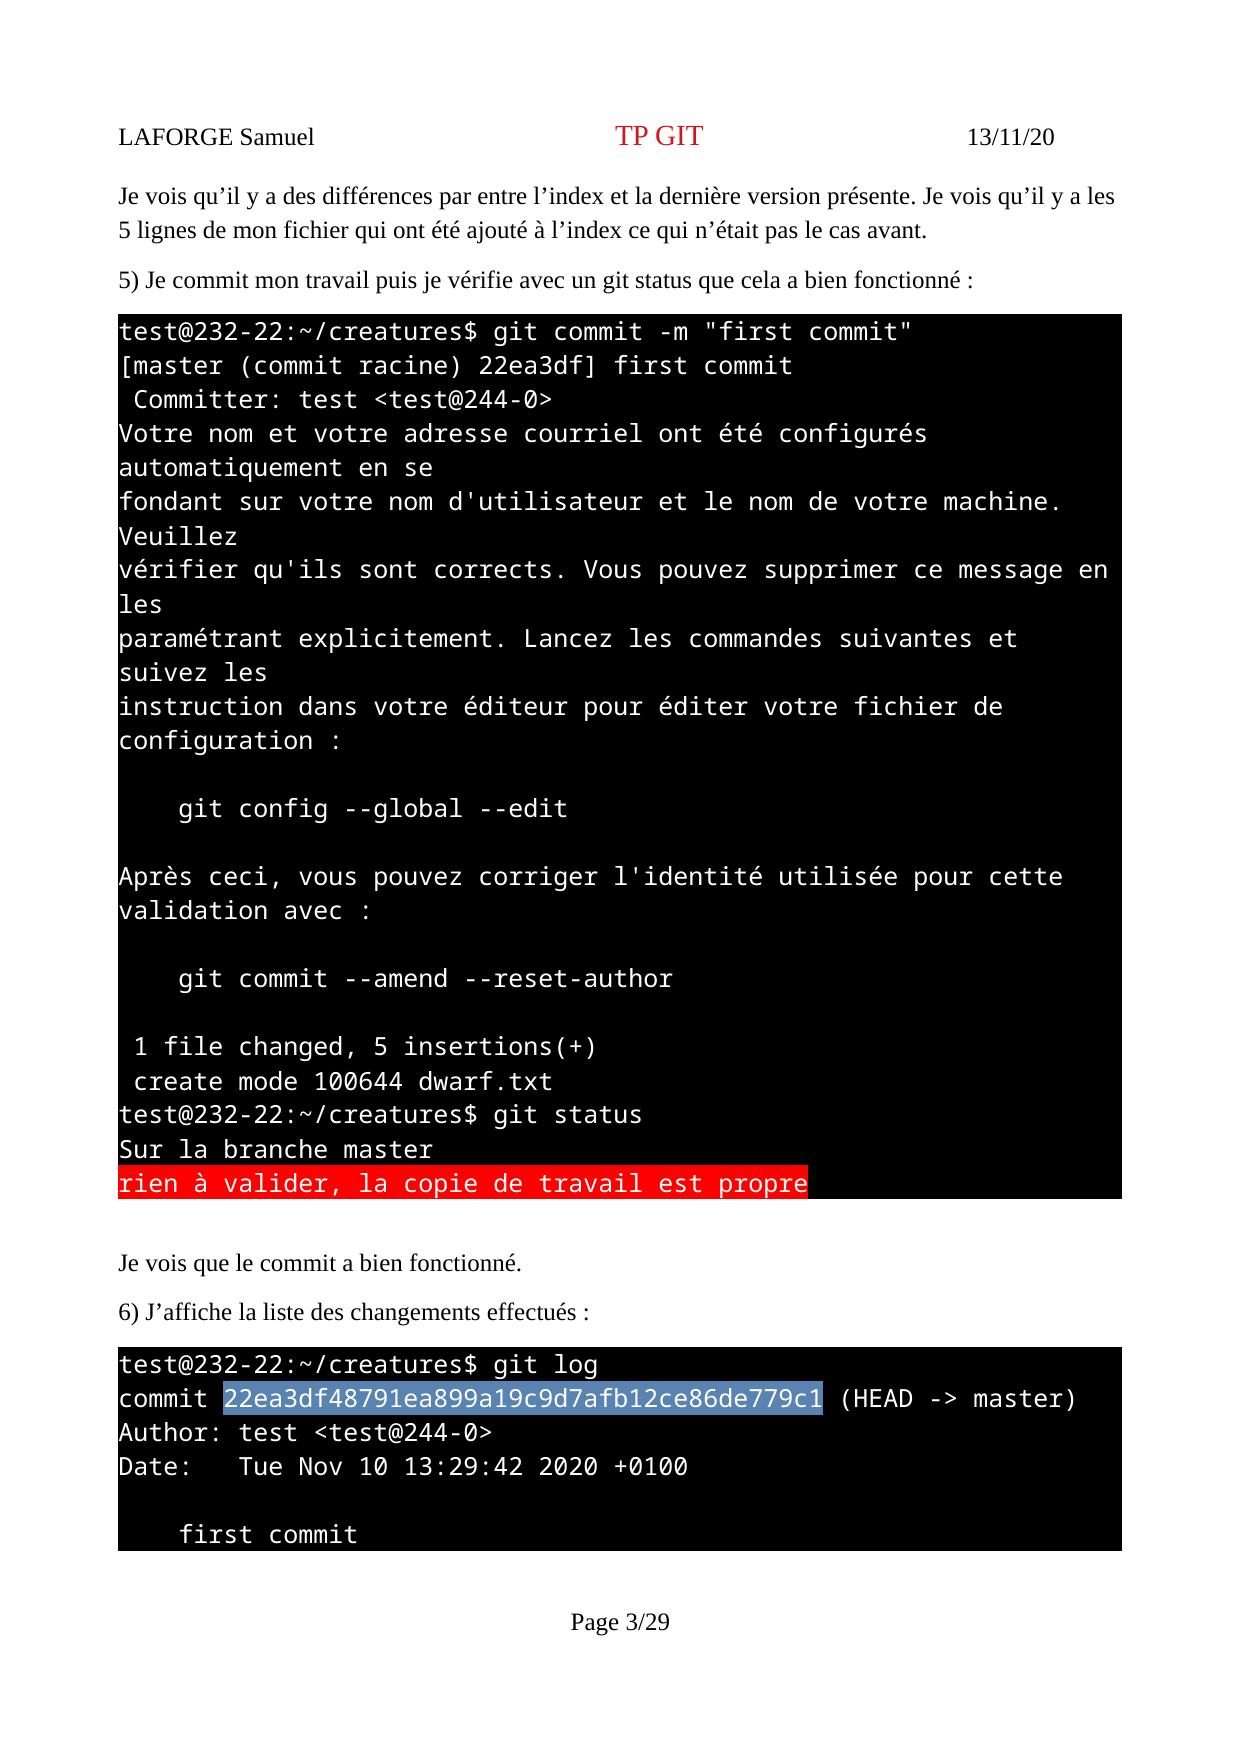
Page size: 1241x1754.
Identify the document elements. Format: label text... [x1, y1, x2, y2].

text fondant sur votre nom d'utilisateur et le nom de votre machine. Veuillez [118, 484, 1122, 552]
text Date: Tue Nov 10 13:29:42 2020 +0100 [118, 1449, 1122, 1483]
text instruction dans votre éditeur pour éditer votre fichier de configuration : [118, 688, 1122, 757]
text git commit --amend --reset-author [118, 961, 1122, 995]
text 6) J’affiche la liste des changements effectués : [118, 1297, 1122, 1326]
text Author: test <test@244-0> [118, 1415, 1122, 1449]
text vérifier qu'ils sont corrects. Vous pouvez supprimer ce message en les [118, 552, 1122, 620]
text 5) Je commit mon travail puis je vérifie avec un git status que cela a bien fonctionné : [118, 265, 1122, 293]
text create mode 100644 dwarf.txt [118, 1063, 1122, 1097]
text test@232-22:~/creatures$ git log [118, 1347, 1122, 1381]
text [master (commit racine) 22ea3df] first commit [118, 348, 1122, 382]
text Je vois que le commit a bien fonctionné. [118, 1248, 1122, 1277]
text test@232-22:~/creatures$ git status [118, 1097, 1122, 1131]
text paramétrant explicitement. Lancez les commandes suivantes et suivez les [118, 620, 1122, 688]
text Committer: test <test@244-0> [118, 382, 1122, 416]
text rien à valider, la copie de travail est propre [118, 1165, 1122, 1199]
text Je vois qu’il y a des différences par entre l’index et la dernière version présente. Je vois qu’il y a les 5 lignes de mon fichier qui ont été ajouté à l’index ce qui n’était pas le cas avant. [118, 181, 1122, 244]
text test@232-22:~/creatures$ git commit -m "first commit" [118, 314, 1122, 348]
text commit 22ea3df48791ea899a19c9d7afb12ce86de779c1 (HEAD -> master) [118, 1381, 1122, 1415]
text Après ceci, vous pouvez corriger l'identité utilisée pour cette validation avec : [118, 859, 1122, 927]
text first commit [118, 1517, 1122, 1551]
text 1 file changed, 5 insertions(+) [118, 1029, 1122, 1063]
text Votre nom et votre adresse courriel ont été configurés automatiquement en se [118, 416, 1122, 484]
text Sur la branche master [118, 1131, 1122, 1165]
text git config --global --edit [118, 791, 1122, 825]
